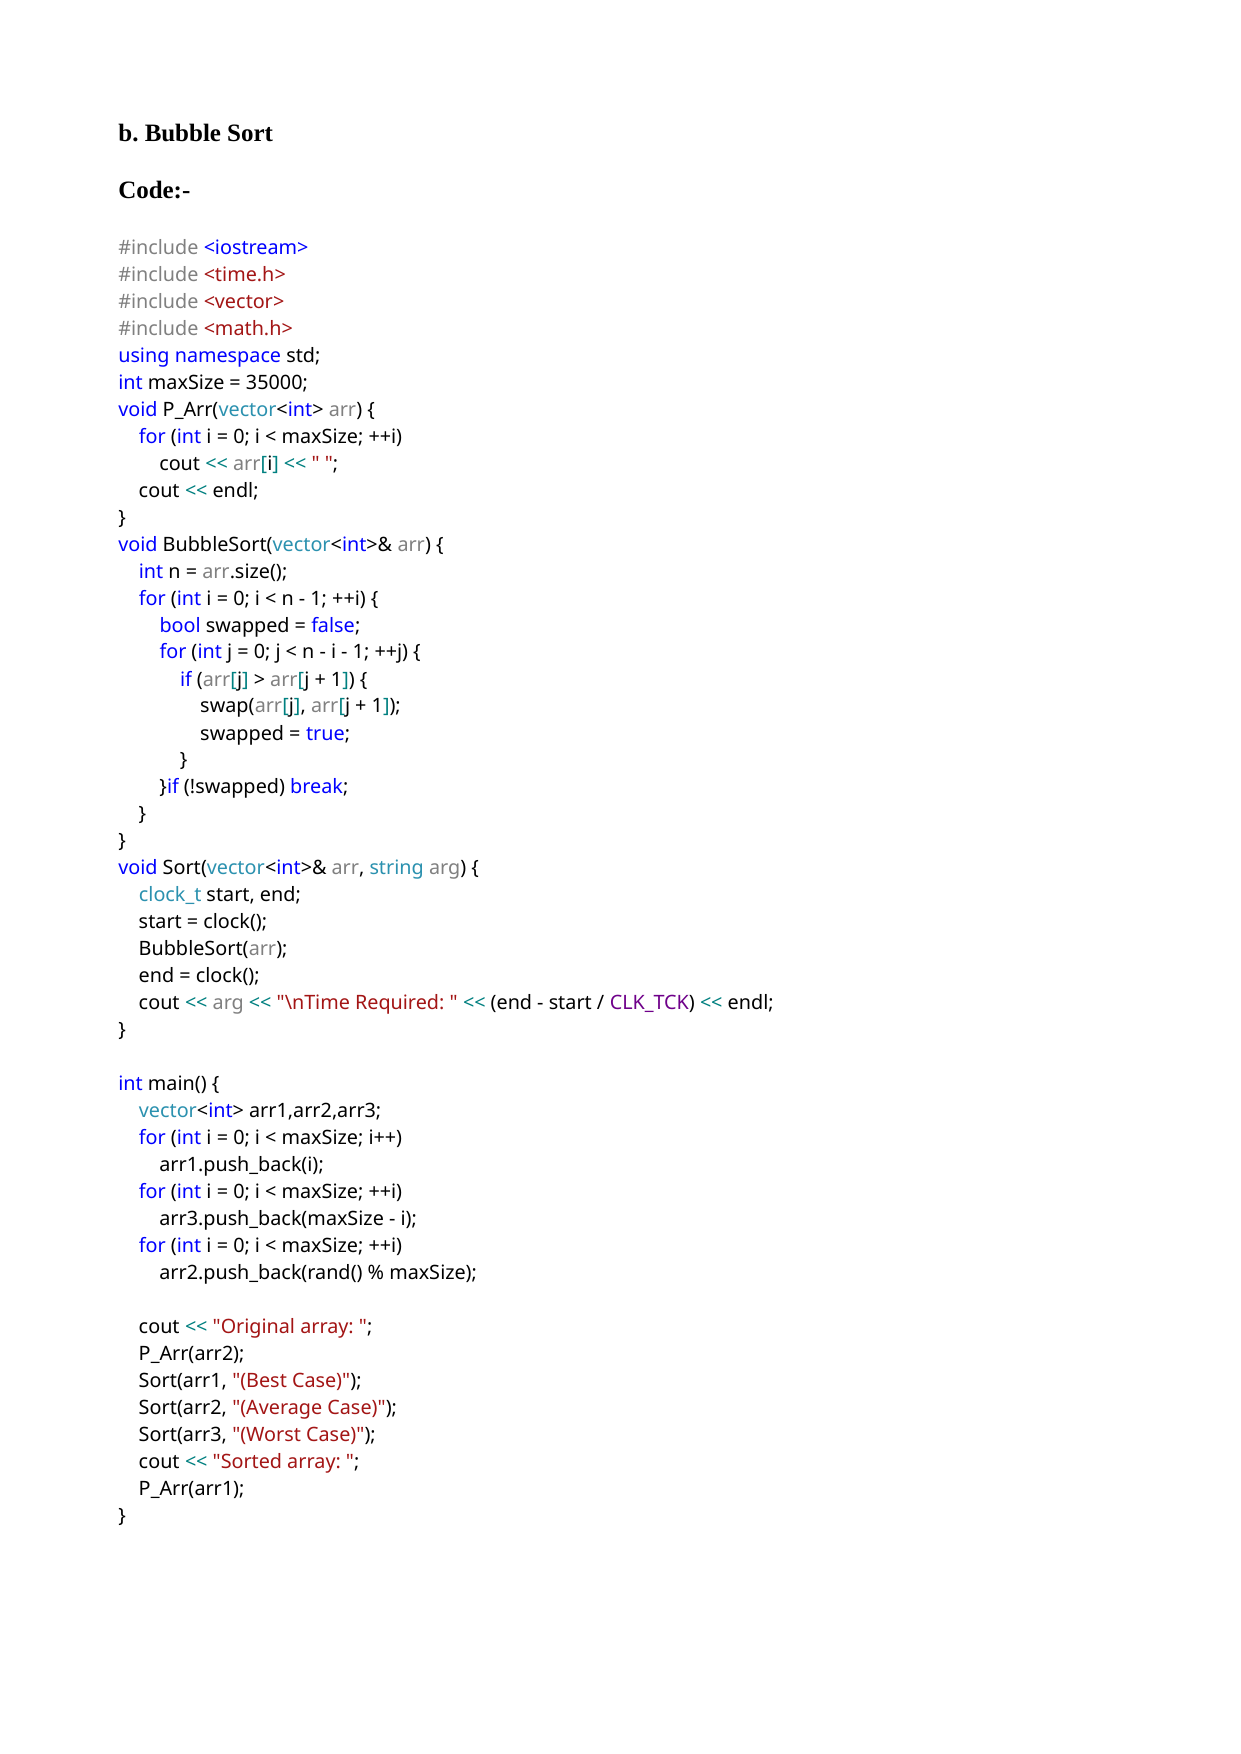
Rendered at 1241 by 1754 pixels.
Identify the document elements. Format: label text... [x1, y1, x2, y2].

text void P_Arr(vector<int> arr) { [118, 395, 1122, 422]
text int maxSize = 35000; [118, 368, 1122, 395]
text b. Bubble Sort [118, 118, 1122, 147]
text for (int i = 0; i < maxSize; ++i) [118, 1177, 1122, 1204]
text P_Arr(arr2); [118, 1339, 1122, 1366]
text end = clock(); [118, 962, 1122, 988]
text } [118, 1016, 1122, 1042]
text using namespace std; [118, 341, 1122, 368]
text cout << endl; [118, 476, 1122, 503]
text swapped = true; [118, 719, 1122, 746]
text start = clock(); [118, 908, 1122, 934]
text if (arr[j] > arr[j + 1]) { [118, 665, 1122, 692]
text clock_t start, end; [118, 881, 1122, 908]
text Sort(arr1, "(Best Case)"); [118, 1366, 1122, 1393]
text swap(arr[j], arr[j + 1]); [118, 692, 1122, 719]
text for (int i = 0; i < n - 1; ++i) { [118, 584, 1122, 611]
text cout << arg << "\nTime Required: " << (end - start / CLK_TCK) << endl; [118, 988, 1122, 1016]
text P_Arr(arr1); [118, 1474, 1122, 1501]
text for (int i = 0; i < maxSize; ++i) [118, 1231, 1122, 1258]
text arr2.push_back(rand() % maxSize); [118, 1258, 1122, 1285]
text arr3.push_back(maxSize - i); [118, 1204, 1122, 1231]
text cout << "Original array: "; [118, 1312, 1122, 1339]
text bool swapped = false; [118, 611, 1122, 638]
text for (int j = 0; j < n - i - 1; ++j) { [118, 638, 1122, 665]
text } [118, 746, 1122, 773]
text Code:- [118, 176, 1122, 204]
text for (int i = 0; i < maxSize; ++i) [118, 422, 1122, 449]
text }if (!swapped) break; [118, 773, 1122, 800]
text BubbleSort(arr); [118, 934, 1122, 962]
text void Sort(vector<int>& arr, string arg) { [118, 854, 1122, 881]
text } [118, 1501, 1122, 1528]
text Sort(arr3, "(Worst Case)"); [118, 1420, 1122, 1447]
text cout << arr[i] << " "; [118, 449, 1122, 476]
text } [118, 503, 1122, 530]
text #include <iostream> [118, 233, 1122, 260]
text #include <math.h> [118, 314, 1122, 341]
text vector<int> arr1,arr2,arr3; [118, 1096, 1122, 1123]
text #include <time.h> [118, 260, 1122, 287]
text #include <vector> [118, 287, 1122, 314]
text int main() { [118, 1069, 1122, 1096]
text } [118, 827, 1122, 854]
text void BubbleSort(vector<int>& arr) { [118, 530, 1122, 557]
text int n = arr.size(); [118, 557, 1122, 584]
text for (int i = 0; i < maxSize; i++) [118, 1123, 1122, 1150]
text arr1.push_back(i); [118, 1150, 1122, 1177]
text Sort(arr2, "(Average Case)"); [118, 1393, 1122, 1420]
text cout << "Sorted array: "; [118, 1447, 1122, 1474]
text } [118, 800, 1122, 827]
